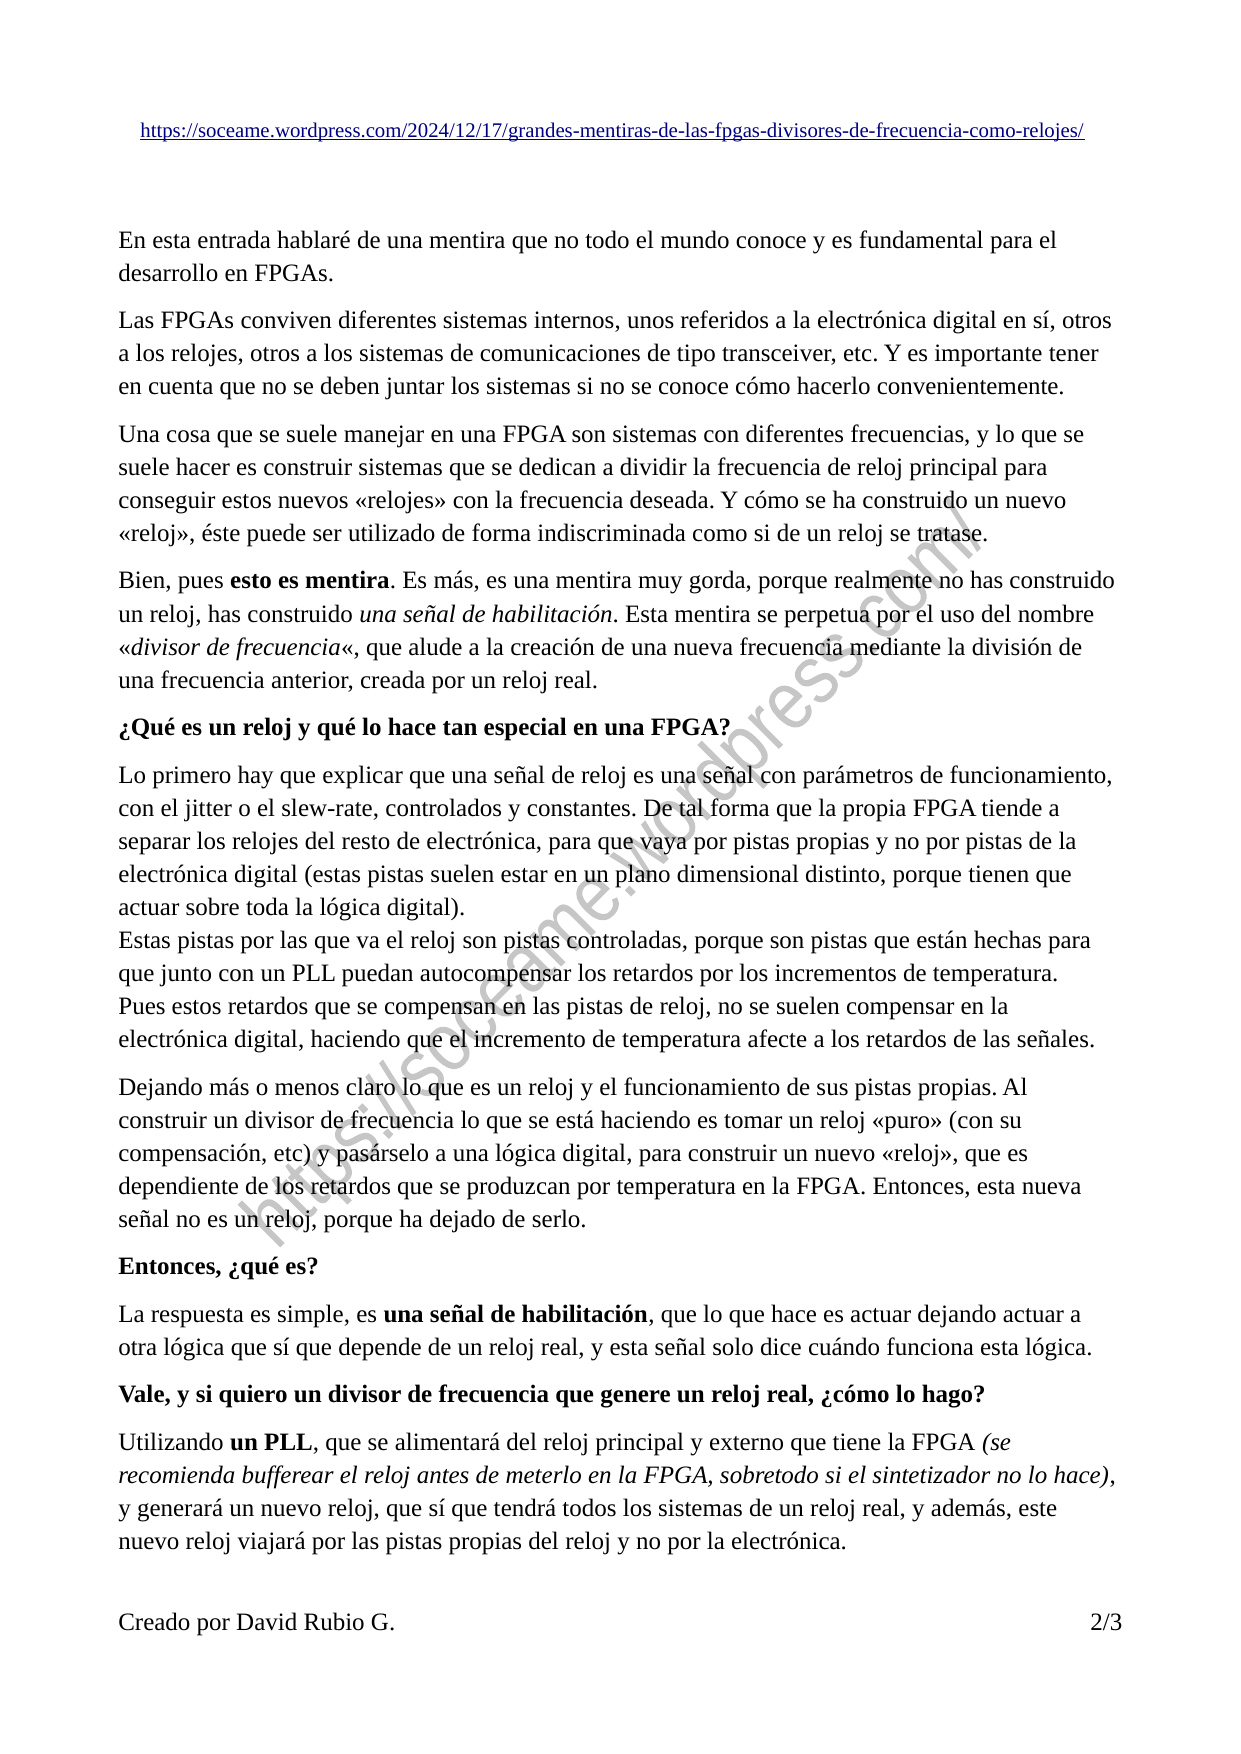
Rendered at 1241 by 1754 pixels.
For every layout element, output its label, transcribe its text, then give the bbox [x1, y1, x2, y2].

text Vale, y si quiero un divisor de frecuencia que genere un reloj real, ¿cómo lo hago? [118, 1379, 1122, 1408]
text Una cosa que se suele manejar en una FPGA son sistemas con diferentes frecuencias, y lo que se suele hacer es construir sistemas que se dedican a dividir la frecuencia de reloj principal para conseguir estos nuevos «relojes» con la frecuencia deseada. Y cómo se ha construido un nuevo «reloj», éste puede ser utilizado de forma indiscriminada como si de un reloj se tratase. [118, 419, 1122, 547]
text ¿Qué es un reloj y qué lo hace tan especial en una FPGA? [118, 712, 769, 741]
text Dejando más o menos claro lo que es un reloj y el funcionamiento de sus pistas propias. Al construir un divisor de frecuencia lo que se está haciendo es tomar un reloj «puro» (con su compensación, etc) y pasárselo a una lógica digital, para construir un nuevo «reloj», que es dependiente de los retardos que se produzcan por temperatura en la FPGA. Entonces, esta nueva señal no es un reloj, porque ha dejado de serlo. [118, 1072, 1122, 1232]
text Utilizando un PLL, que se alimentará del reloj principal y externo que tiene la FPGA (se recomienda bufferear el reloj antes de meterlo en la FPGA, sobretodo si el sintetizador no lo hace), y generará un nuevo reloj, que sí que tendrá todos los sistemas de un reloj real, y además, este nuevo reloj viajará por las pistas propias del reloj y no por la electrónica. [118, 1427, 1122, 1555]
text En esta entrada hablaré de una mentira que no todo el mundo conoce y es fundamental para el desarrollo en FPGAs. [118, 225, 1122, 286]
text Las FPGAs conviven diferentes sistemas internos, unos referidos a la electrónica digital en sí, otros a los relojes, otros a los sistemas de comunicaciones de tipo transceiver, etc. Y es importante tener en cuenta que no se deben juntar los sistemas si no se conoce cómo hacerlo convenientemente. [118, 305, 1122, 400]
text [761, 712, 1122, 741]
text La respuesta es simple, es una señal de habilitación, que lo que hace es actuar dejando actuar a otra lógica que sí que depende de un reloj real, y esta señal solo dice cuándo funciona esta lógica. [118, 1299, 1122, 1361]
text Entonces, ¿qué es? [118, 1251, 1122, 1280]
text Bien, pues esto es mentira. Es más, es una mentira muy gorda, porque realmente no has construido un reloj, has construido una señal de habilitación. Esta mentira se perpetua por el uso del nombre «divisor de frecuencia«, que alude a la creación de una nueva frecuencia mediante la división de una frecuencia anterior, creada por un reloj real. [118, 566, 1122, 693]
text Lo primero hay que explicar que una señal de reloj es una señal con parámetros de funcionamiento, con el jitter o el slew-rate, controlados y constantes. De tal forma que la propia FPGA tiende a separar los relojes del resto de electrónica, para que vaya por pistas propias y no por pistas de la electrónica digital (estas pistas suelen estar en un plano dimensional distinto, porque tienen que actuar sobre toda la lógica digital). Estas pistas por las que va el reloj son pistas controladas, porque son pistas que están hechas para que junto con un PLL puedan autocompensar los retardos por los incrementos de temperatura. Pues estos retardos que se compensan en las pistas de reloj, no se suelen compensar en la electrónica digital, haciendo que el incremento de temperatura afecte a los retardos de las señales. [118, 760, 1122, 1053]
